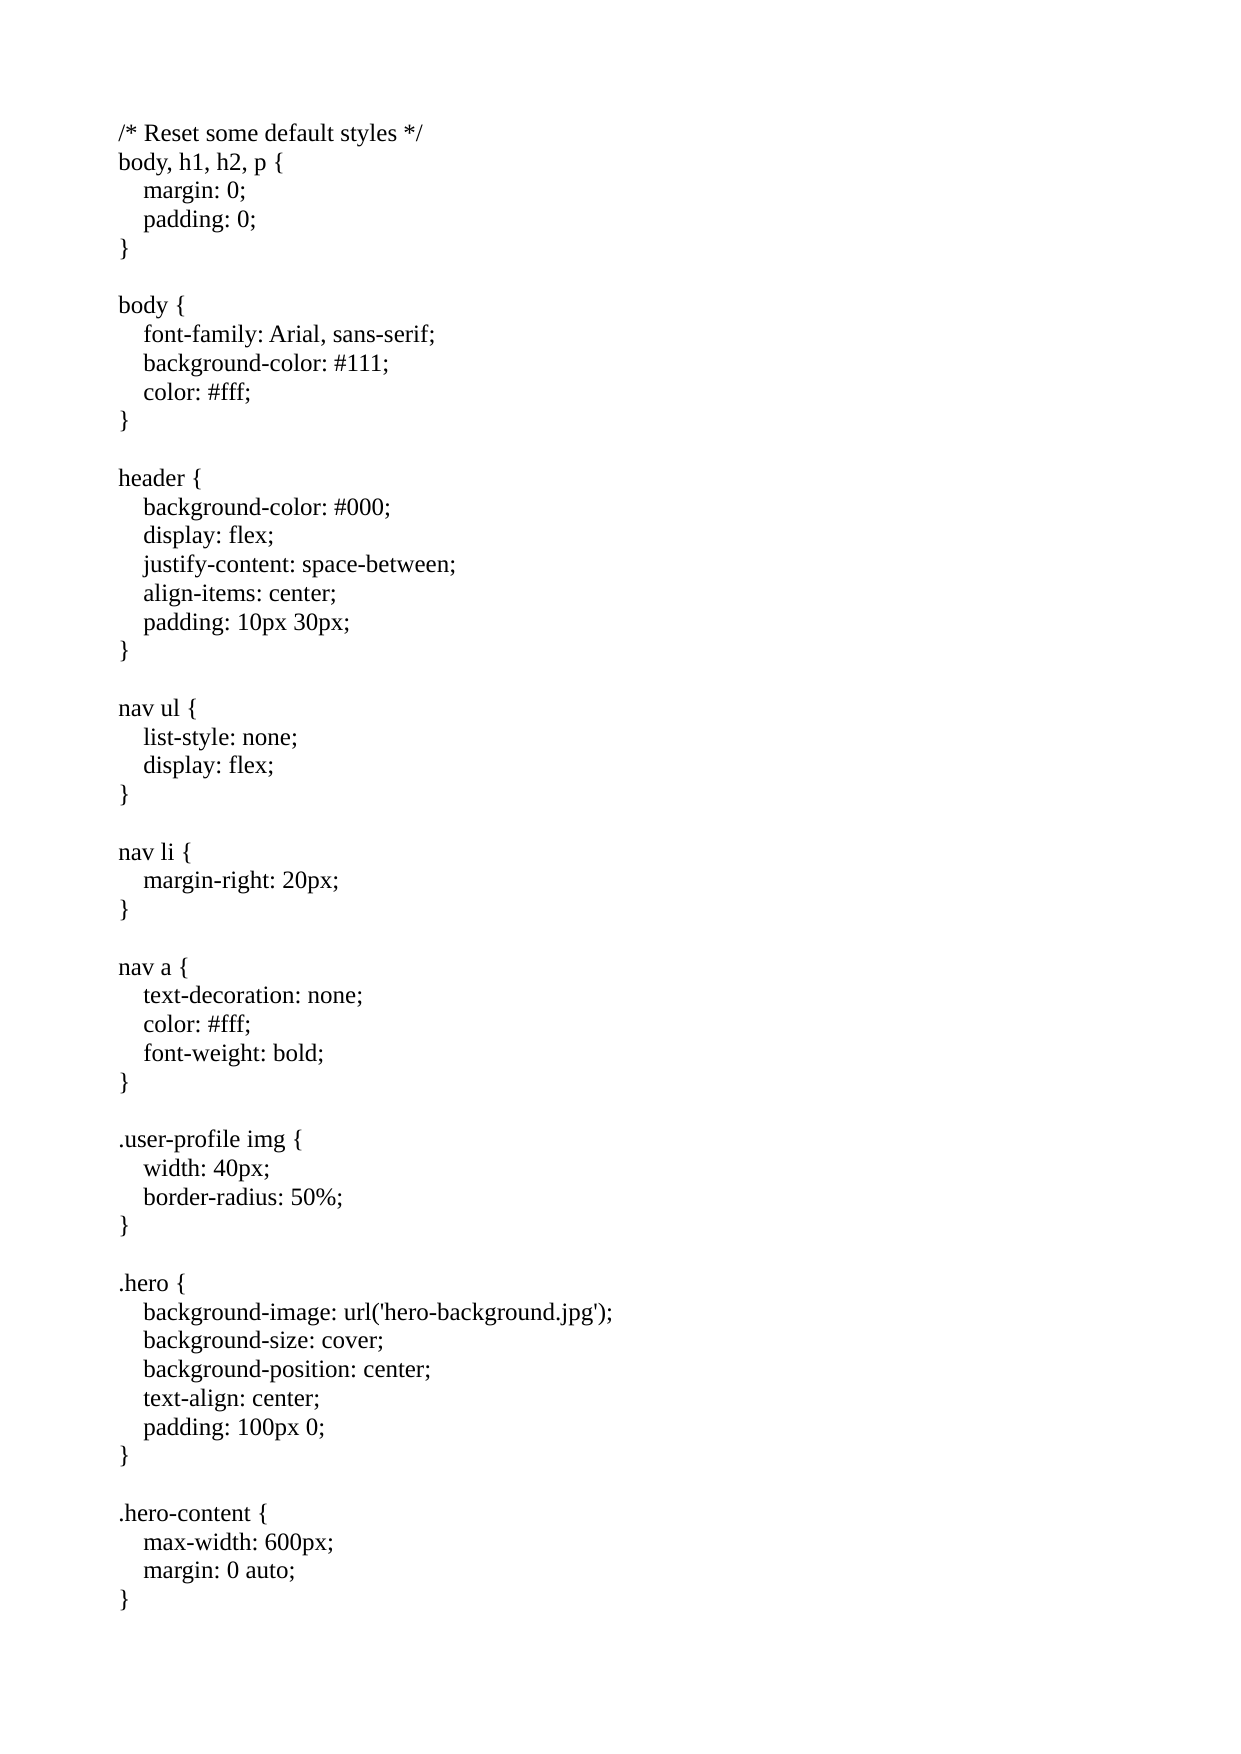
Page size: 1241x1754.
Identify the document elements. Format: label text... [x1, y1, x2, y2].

text text-align: center; [118, 1383, 1122, 1412]
text margin-right: 20px; [118, 866, 1122, 894]
text nav li { [118, 837, 1122, 866]
text font-weight: bold; [118, 1038, 1122, 1067]
text display: flex; [118, 751, 1122, 779]
text } [118, 1067, 1122, 1096]
text font-family: Arial, sans-serif; [118, 319, 1122, 348]
text .hero-content { [118, 1498, 1122, 1527]
text nav a { [118, 952, 1122, 981]
text width: 40px; [118, 1153, 1122, 1182]
text background-color: #111; [118, 348, 1122, 377]
text background-position: center; [118, 1354, 1122, 1383]
text color: #fff; [118, 377, 1122, 406]
text } [118, 1441, 1122, 1469]
text /* Reset some default styles */ [118, 118, 1122, 147]
text list-style: none; [118, 722, 1122, 751]
text nav ul { [118, 693, 1122, 722]
text color: #fff; [118, 1009, 1122, 1038]
text body { [118, 291, 1122, 319]
text border-radius: 50%; [118, 1182, 1122, 1211]
text background-image: url('hero-background.jpg'); [118, 1297, 1122, 1326]
text } [118, 1211, 1122, 1239]
text background-size: cover; [118, 1326, 1122, 1354]
text margin: 0 auto; [118, 1556, 1122, 1584]
text } [118, 894, 1122, 923]
text display: flex; [118, 521, 1122, 549]
text body, h1, h2, p { [118, 147, 1122, 176]
text } [118, 636, 1122, 664]
text } [118, 779, 1122, 808]
text padding: 100px 0; [118, 1412, 1122, 1441]
text align-items: center; [118, 578, 1122, 607]
text background-color: #000; [118, 492, 1122, 521]
text margin: 0; [118, 176, 1122, 204]
text padding: 0; [118, 204, 1122, 233]
text padding: 10px 30px; [118, 607, 1122, 636]
text } [118, 1584, 1122, 1613]
text justify-content: space-between; [118, 549, 1122, 578]
text header { [118, 463, 1122, 492]
text max-width: 600px; [118, 1527, 1122, 1556]
text .user-profile img { [118, 1124, 1122, 1153]
text text-decoration: none; [118, 981, 1122, 1009]
text .hero { [118, 1268, 1122, 1297]
text } [118, 406, 1122, 434]
text } [118, 233, 1122, 262]
